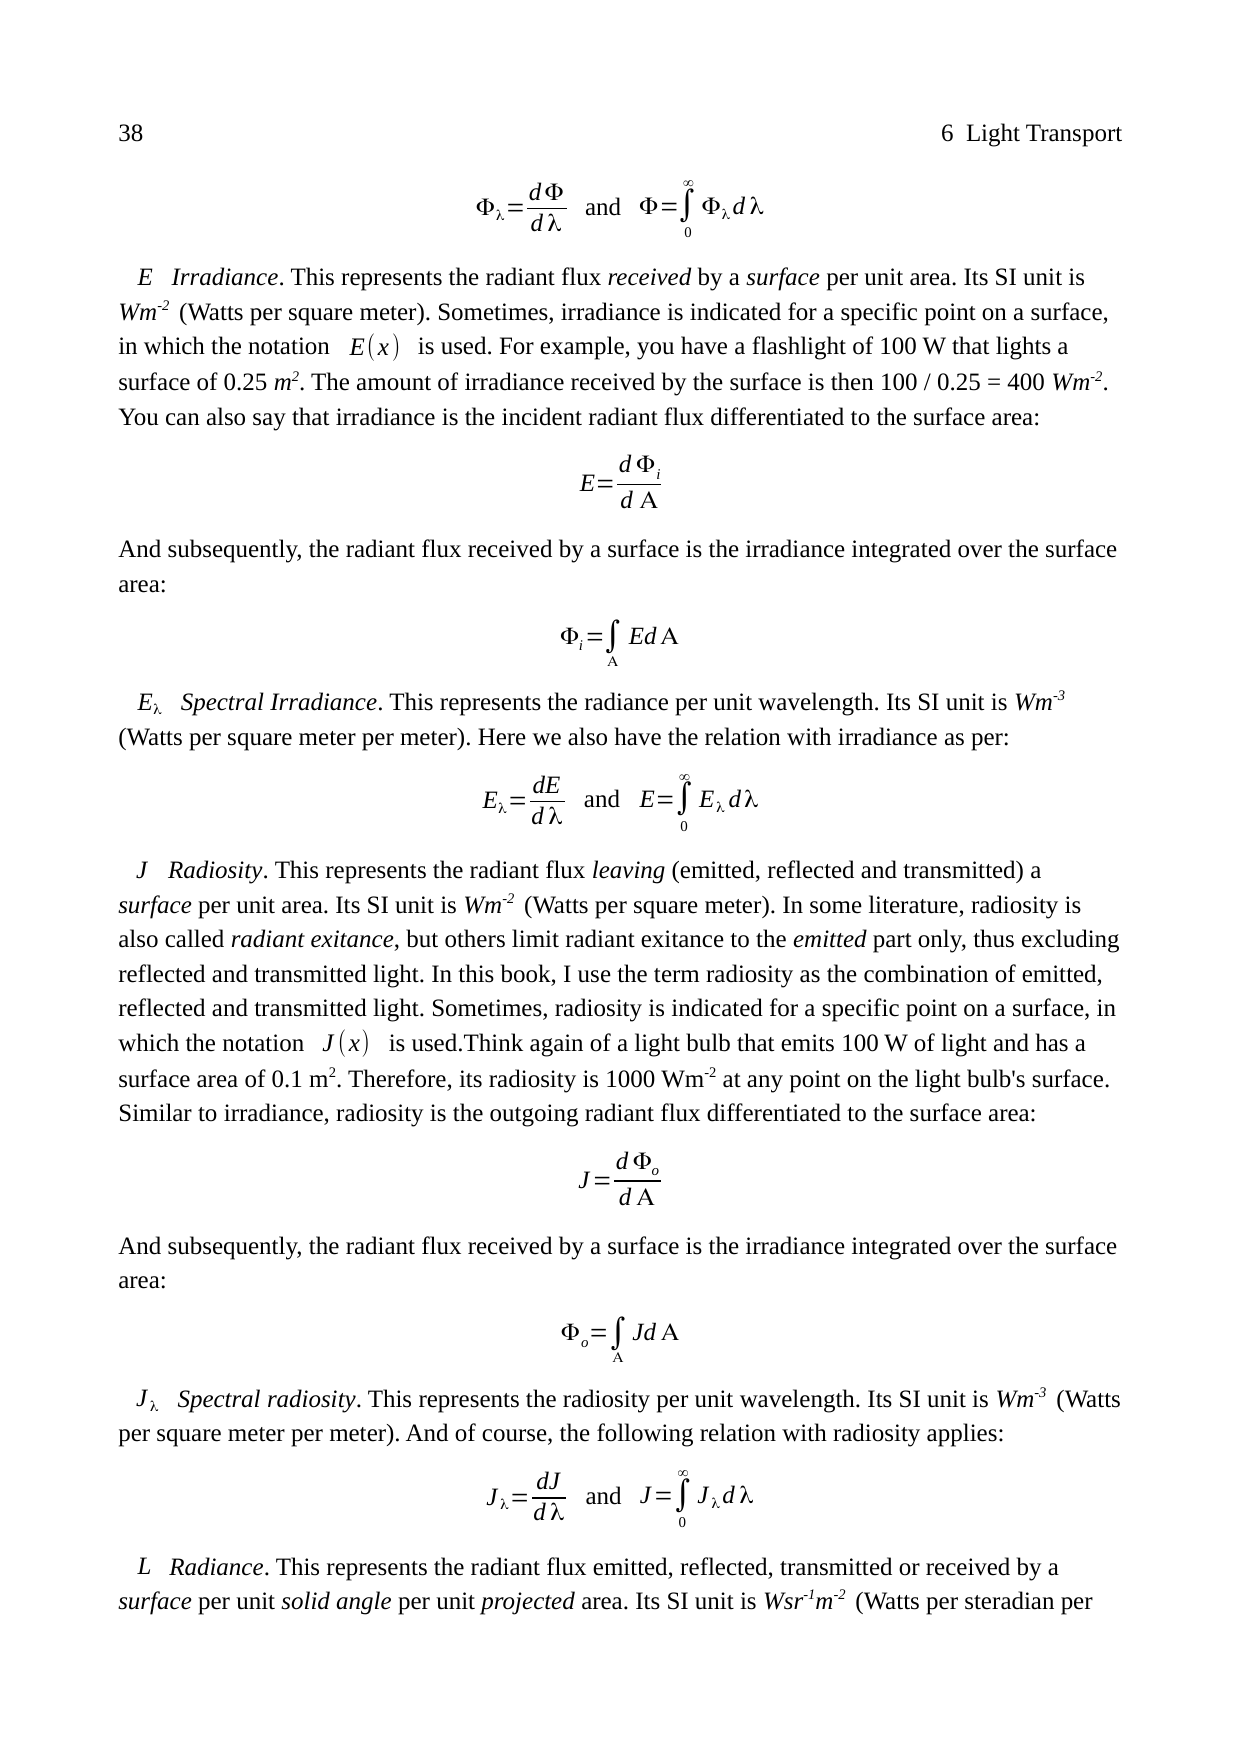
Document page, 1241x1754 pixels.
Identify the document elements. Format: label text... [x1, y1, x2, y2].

text And subsequently, the radiant flux received by a surface is the irradiance integrated over the surface area: [118, 1231, 1122, 1294]
text Irradiance. This represents the radiant flux received by a surface per unit area. Its SI unit is Wm-2 (Watts per square meter). Sometimes, irradiance is indicated for a specific point on a surface, in which the notationis used. For example, you have a flashlight of 100 W that lights a surface of 0.25 m2. The amount of irradiance received by the surface is then 100 / 0.25 = 400 Wm-2. You can also say that irradiance is the incident radiant flux differentiated to the surface area: [118, 262, 1122, 431]
text Spectral Irradiance. This represents the radiance per unit wavelength. Its SI unit is Wm-3 (Watts per square meter per meter). Here we also have the relation with irradiance as per: [118, 687, 1122, 751]
text and [118, 771, 1122, 835]
text Radiance. This represents the radiant flux emitted, reflected, transmitted or received by a surface per unit solid angle per unit projected area. Its SI unit is Wsr-1m-2 (Watts per steradian per [118, 1552, 1122, 1615]
text And subsequently, the radiant flux received by a surface is the irradiance integrated over the surface area: [118, 534, 1122, 597]
text Spectral radiosity. This represents the radiosity per unit wavelength. Its SI unit is Wm-3 (Watts per square meter per meter). And of course, the following relation with radiosity applies: [118, 1384, 1122, 1447]
text and [118, 1468, 1122, 1531]
text Radiosity. This represents the radiant flux leaving (emitted, reflected and transmitted) a surface per unit area. Its SI unit is Wm-2 (Watts per square meter). In some literature, radiosity is also called radiant exitance, but others limit radiant exitance to the emitted part only, thus excluding reflected and transmitted light. In this book, I use the term radiosity as the combination of emitted, reflected and transmitted light. Sometimes, radiosity is indicated for a specific point on a surface, in which the notationis used.Think again of a light bulb that emits 100 W of light and has a surface area of 0.1 m2. Therefore, its radiosity is 1000 Wm-2 at any point on the light bulb's surface. Similar to irradiance, radiosity is the outgoing radiant flux differentiated to the surface area: [118, 855, 1122, 1127]
text and [118, 178, 1122, 242]
